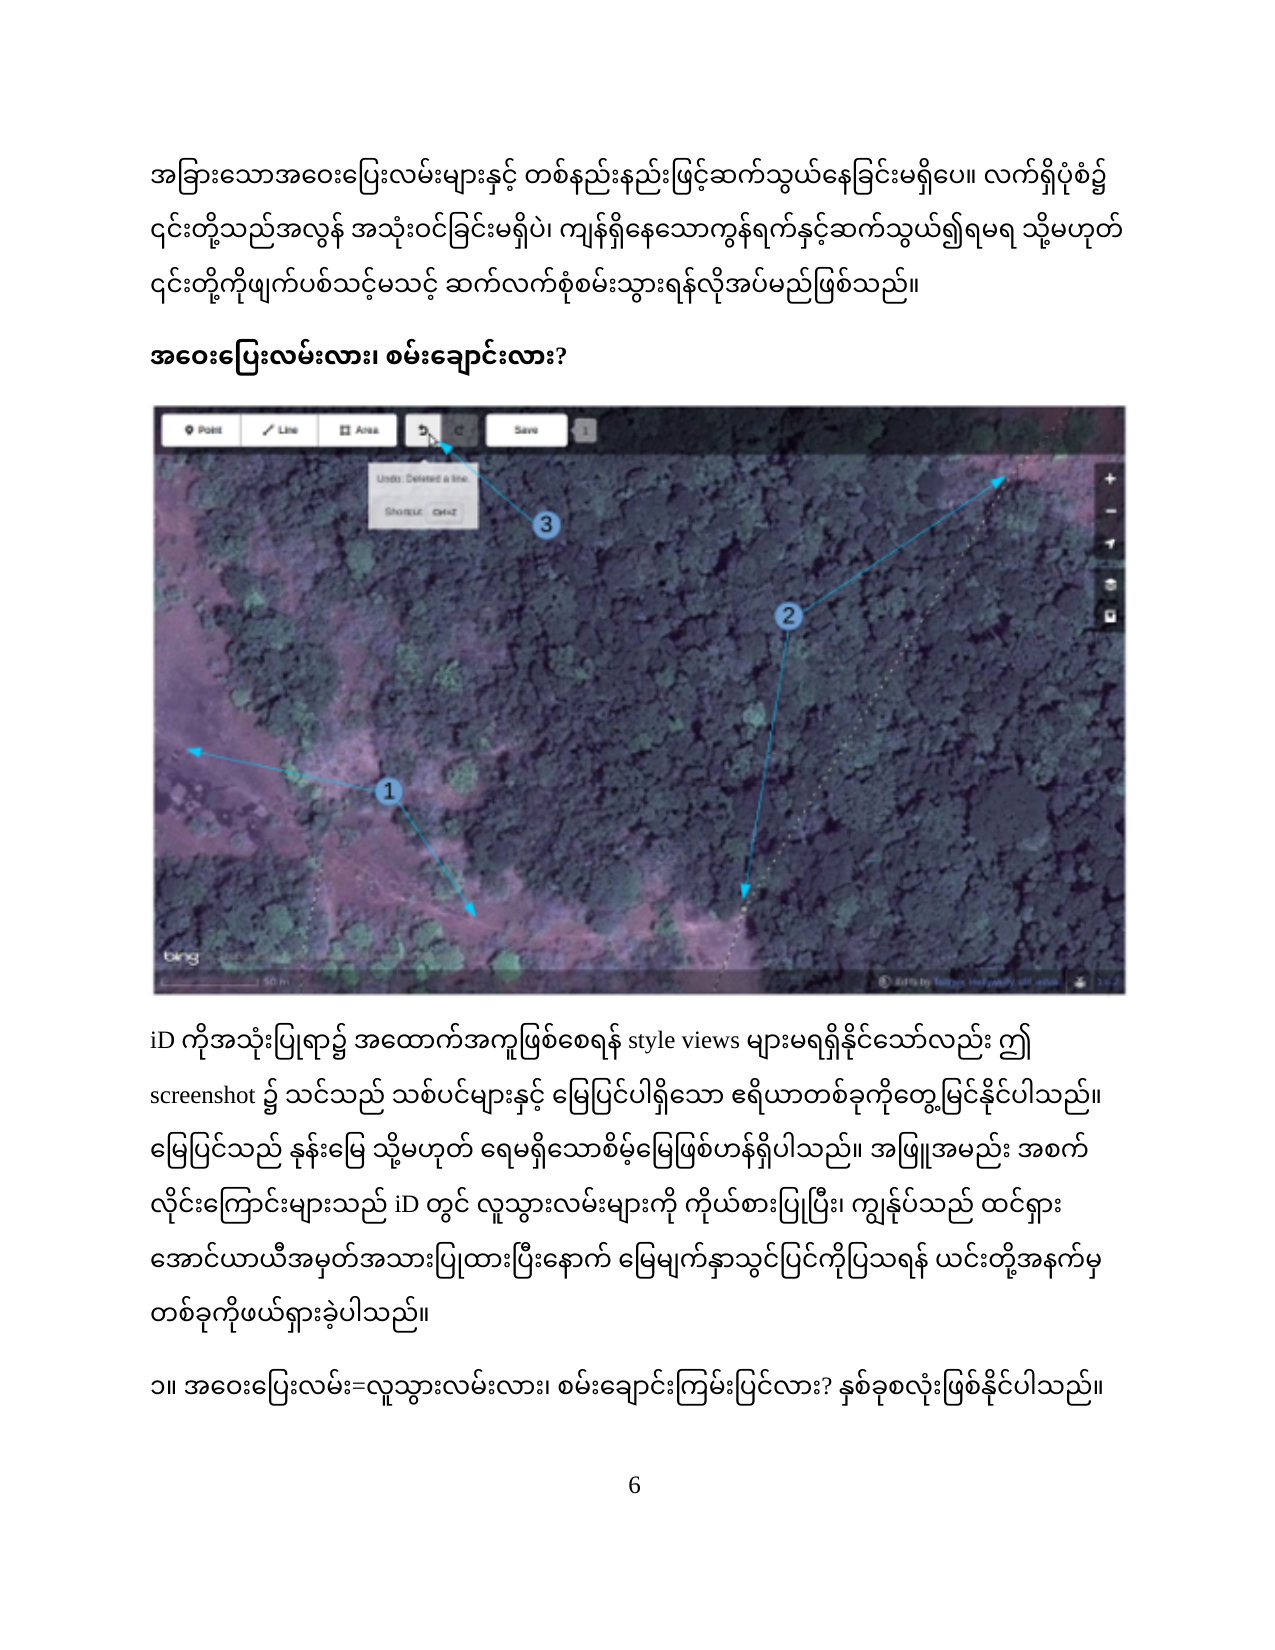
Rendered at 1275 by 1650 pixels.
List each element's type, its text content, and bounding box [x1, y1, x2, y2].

text အဝေးပြေးလမ်းလား၊ စမ်းချောင်းလား? [150, 332, 1125, 386]
picture [150, 404, 1130, 998]
text အခြားသောအဝေးပြေးလမ်းများနှင့် တစ်နည်းနည်းဖြင့်ဆက်သွယ်နေခြင်းမရှိပေ။ လက်ရှိပုံစံ၌ ၎င်းတို့သည်အလွန် အသုံးဝင်ခြင်းမရှိပဲ၊ ကျန်ရှိနေသောကွန်ရက်နှင့်ဆက်သွယ်၍ရမရ သို့မဟုတ် ၎င်းတို့ကိုဖျက်ပစ်သင့်မသင့် ဆက်လက်စုံစမ်းသွားရန်လိုအပ်မည်ဖြစ်သည်။ [150, 150, 1125, 314]
text ၁။ အဝေးပြေးလမ်း=လူသွားလမ်းလား၊ စမ်းချောင်းကြမ်းပြင်လား? နှစ်ခုစလုံးဖြစ်နိုင်ပါသည်။ [150, 1361, 1125, 1416]
text iD ကိုအသုံးပြုရာ၌ အထောက်အကူဖြစ်စေရန် style views များမရရှိနိုင်သော်လည်း ဤ screenshot ၌ သင်သည် သစ်ပင်များနှင့် မြေပြင်ပါရှိသော ဧရိယာတစ်ခုကိုတွေ့မြင်နိုင်ပါသည်။ မြေပြင်သည် နုန်းမြေ သို့မဟုတ် ရေမရှိသောစိမ့်မြေဖြစ်ဟန်ရှိပါသည်။ အဖြူအမည်း အစက်လိုင်းကြောင်းများသည် iD တွင် လူသွားလမ်းများကို ကိုယ်စားပြုပြီး၊ ကျွန်ုပ်သည် ထင်ရှားအောင်ယာယီအမှတ်အသားပြုထားပြီးနောက် မြေမျက်နှာသွင်ပြင်ကိုပြသရန် ယင်းတို့အနက်မှတစ်ခုကိုဖယ်ရှားခဲ့ပါသည်။ [150, 1016, 1125, 1343]
